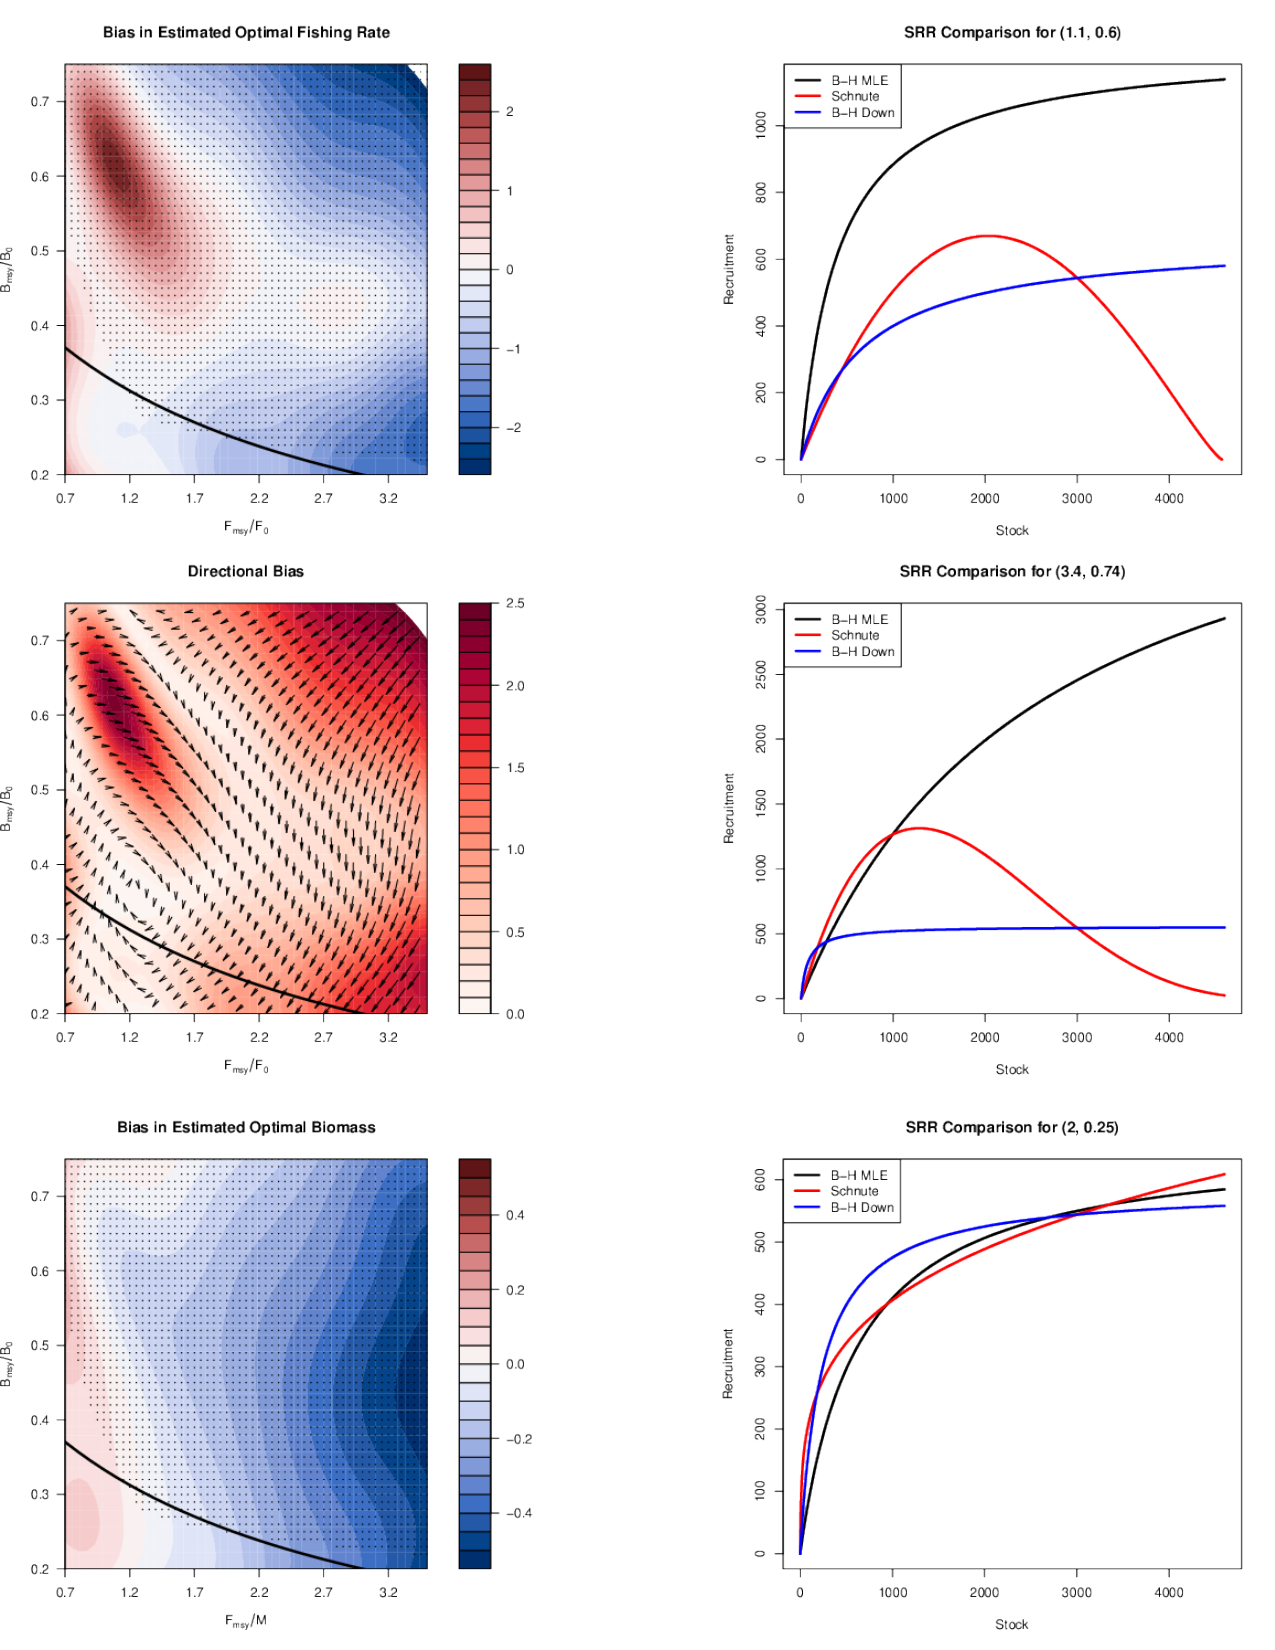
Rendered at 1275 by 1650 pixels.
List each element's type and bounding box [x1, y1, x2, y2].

picture [0, 0, 556, 1650]
picture [718, 0, 1275, 1650]
